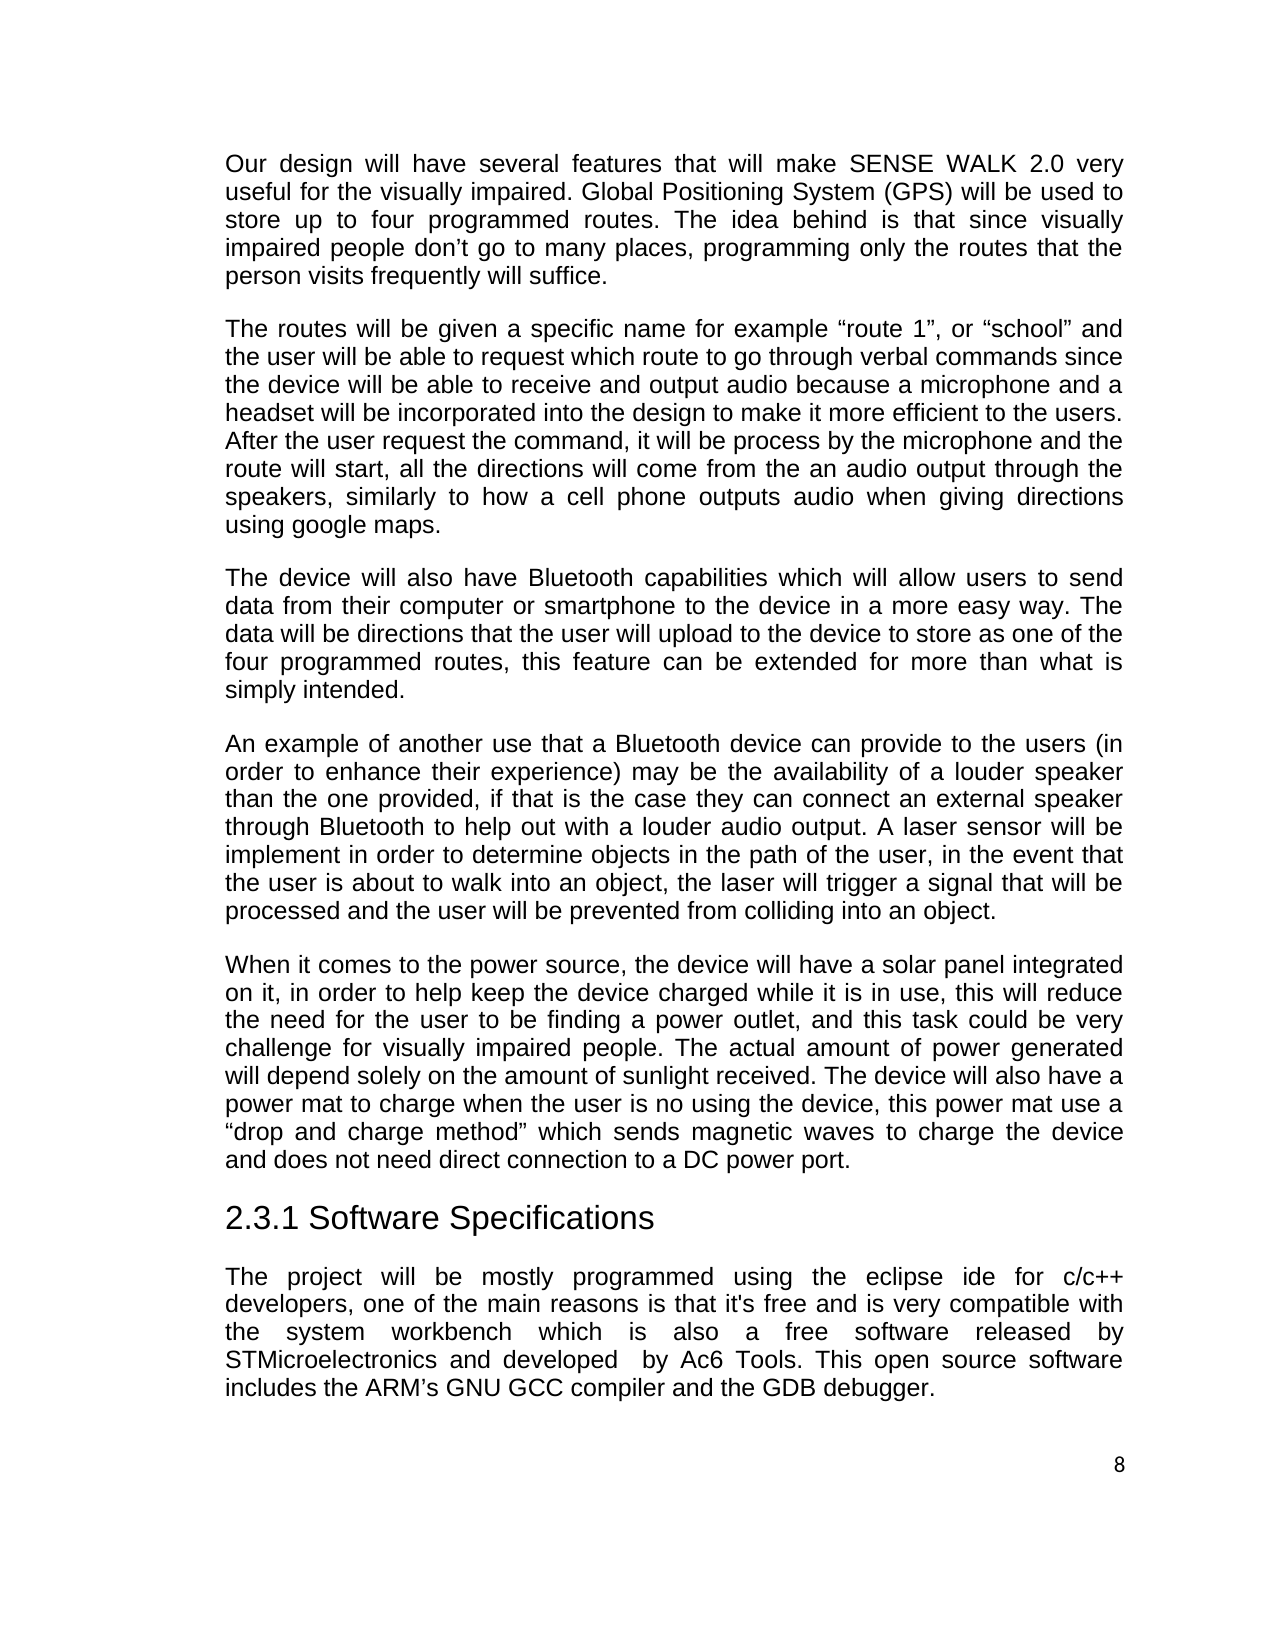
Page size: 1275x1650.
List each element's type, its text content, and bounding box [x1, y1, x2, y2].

text The routes will be given a specific name for example “route 1”, or “school” and the user will be able to request which route to go through verbal commands since the device will be able to receive and output audio because a microphone and a headset will be incorporated into the design to make it more efficient to the users. After the user request the command, it will be process by the microphone and the route will start, all the directions will come from the an audio output through the speakers, similarly to how a cell phone outputs audio when giving directions using google maps. [225, 315, 1125, 538]
text When it comes to the power source, the device will have a solar panel integrated on it, in order to help keep the device charged while it is in use, this will reduce the need for the user to be finding a power outlet, and this task could be very challenge for visually impaired people. The actual amount of power generated will depend solely on the amount of sunlight received. The device will also have a power mat to charge when the user is no using the device, this power mat use a “drop and charge method” which sends magnetic waves to charge the device and does not need direct connection to a DC power port. [225, 950, 1125, 1174]
text 2.3.1 Software Specifications [225, 1199, 1125, 1237]
text The project will be mostly programmed using the eclipse ide for c/c++ developers, one of the main reasons is that it's free and is very compatible with the system workbench which is also a free software released by STMicroelectronics and developed by Ac6 Tools. This open source software includes the ARM’s GNU GCC compiler and the GDB debugger. [225, 1262, 1125, 1402]
text An example of another use that a Bluetooth device can provide to the users (in order to enhance their experience) may be the availability of a louder speaker than the one provided, if that is the case they can connect an external speaker through Bluetooth to help out with a louder audio output. A laser sensor will be implement in order to determine objects in the path of the user, in the event that the user is about to walk into an object, the laser will trigger a signal that will be processed and the user will be prevented from colliding into an object. [225, 729, 1125, 925]
text The device will also have Bluetooth capabilities which will allow users to send data from their computer or smartphone to the device in a more easy way. The data will be directions that the user will upload to the device to store as one of the four programmed routes, this feature can be extended for more than what is simply intended. [225, 564, 1125, 704]
text Our design will have several features that will make SENSE WALK 2.0 very useful for the visually impaired. Global Positioning System (GPS) will be used to store up to four programmed routes. The idea behind is that since visually impaired people don’t go to many places, programming only the routes that the person visits frequently will suffice. [225, 150, 1125, 289]
